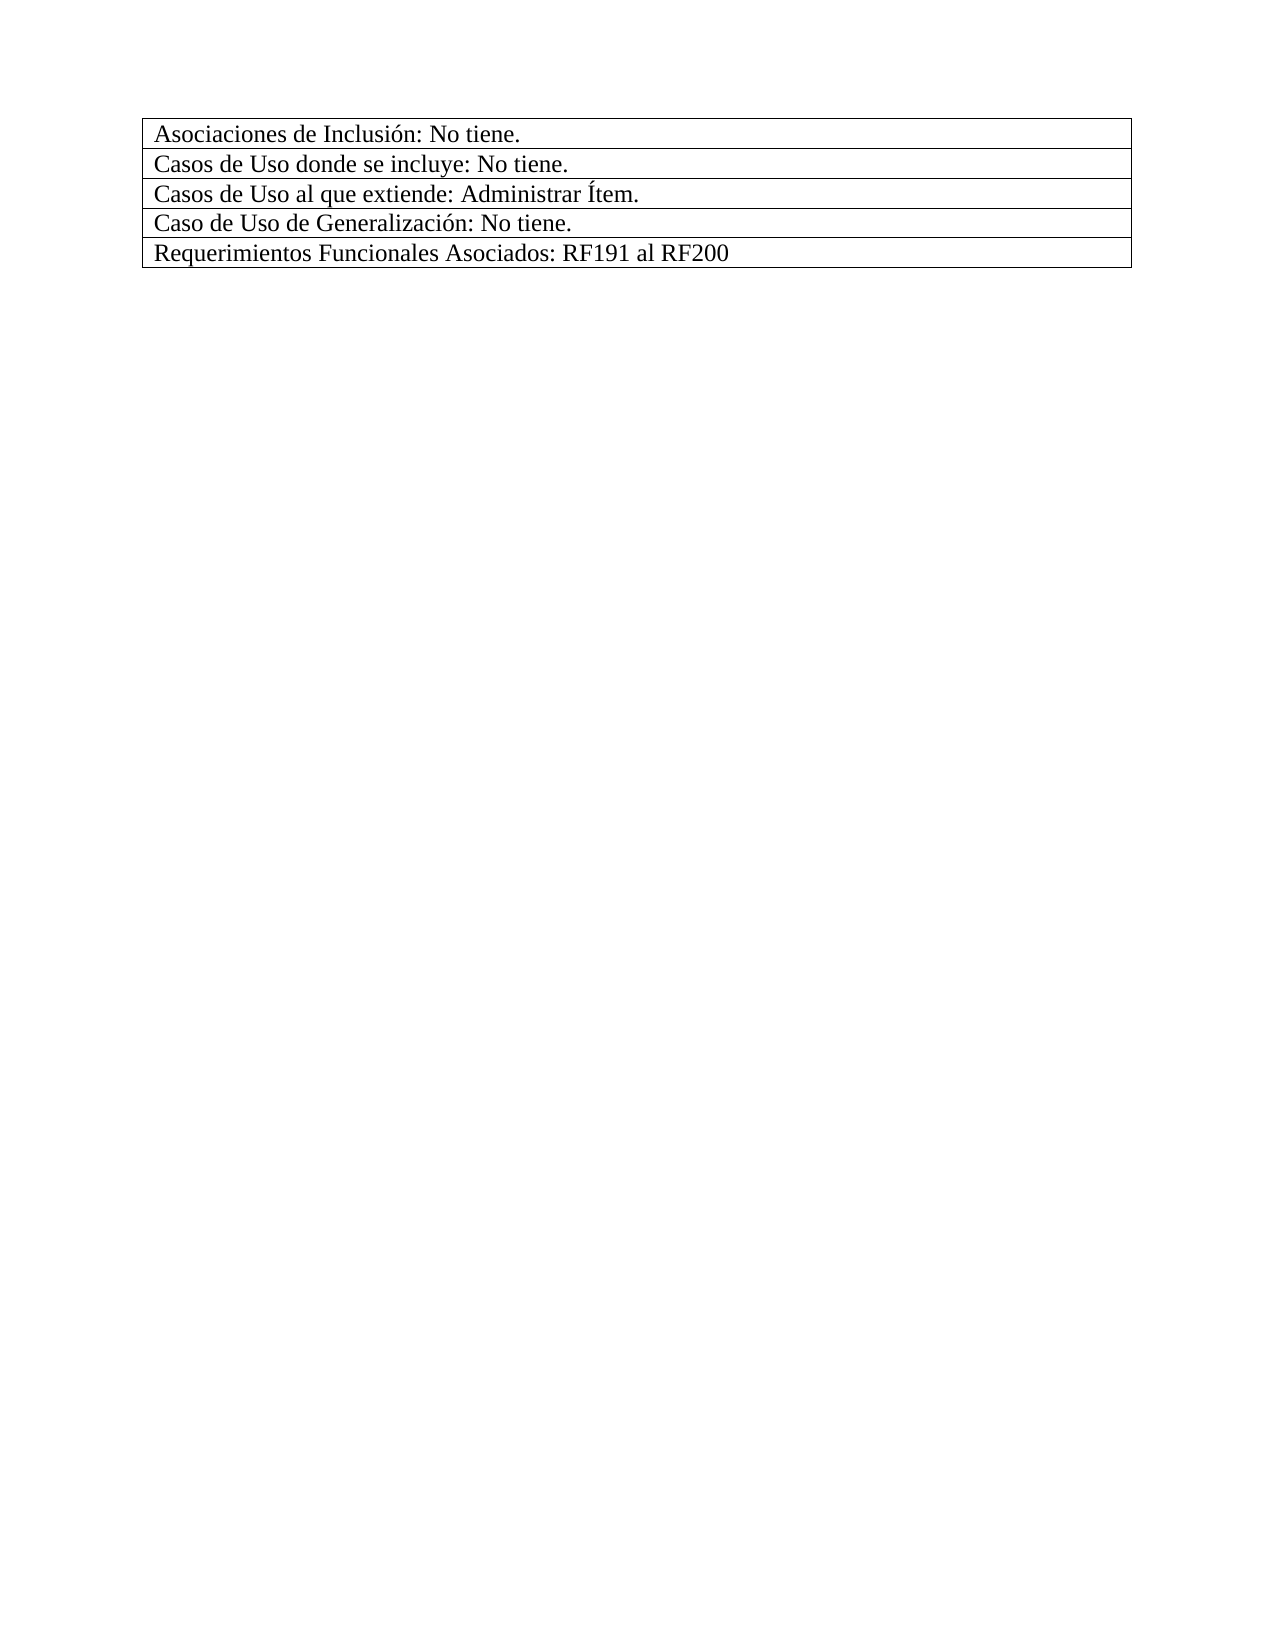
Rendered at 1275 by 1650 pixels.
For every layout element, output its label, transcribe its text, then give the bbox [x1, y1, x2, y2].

table_cell Caso de Uso de Generalización: No tiene. [143, 209, 1131, 237]
table_cell Casos de Uso al que extiende: Administrar Ítem. [143, 179, 1131, 207]
table_cell Casos de Uso donde se incluye: No tiene. [143, 149, 1131, 178]
table_cell Requerimientos Funcionales Asociados: RF191 al RF200 [143, 238, 1131, 267]
table_cell Asociaciones de Inclusión: No tiene. [143, 119, 1131, 148]
